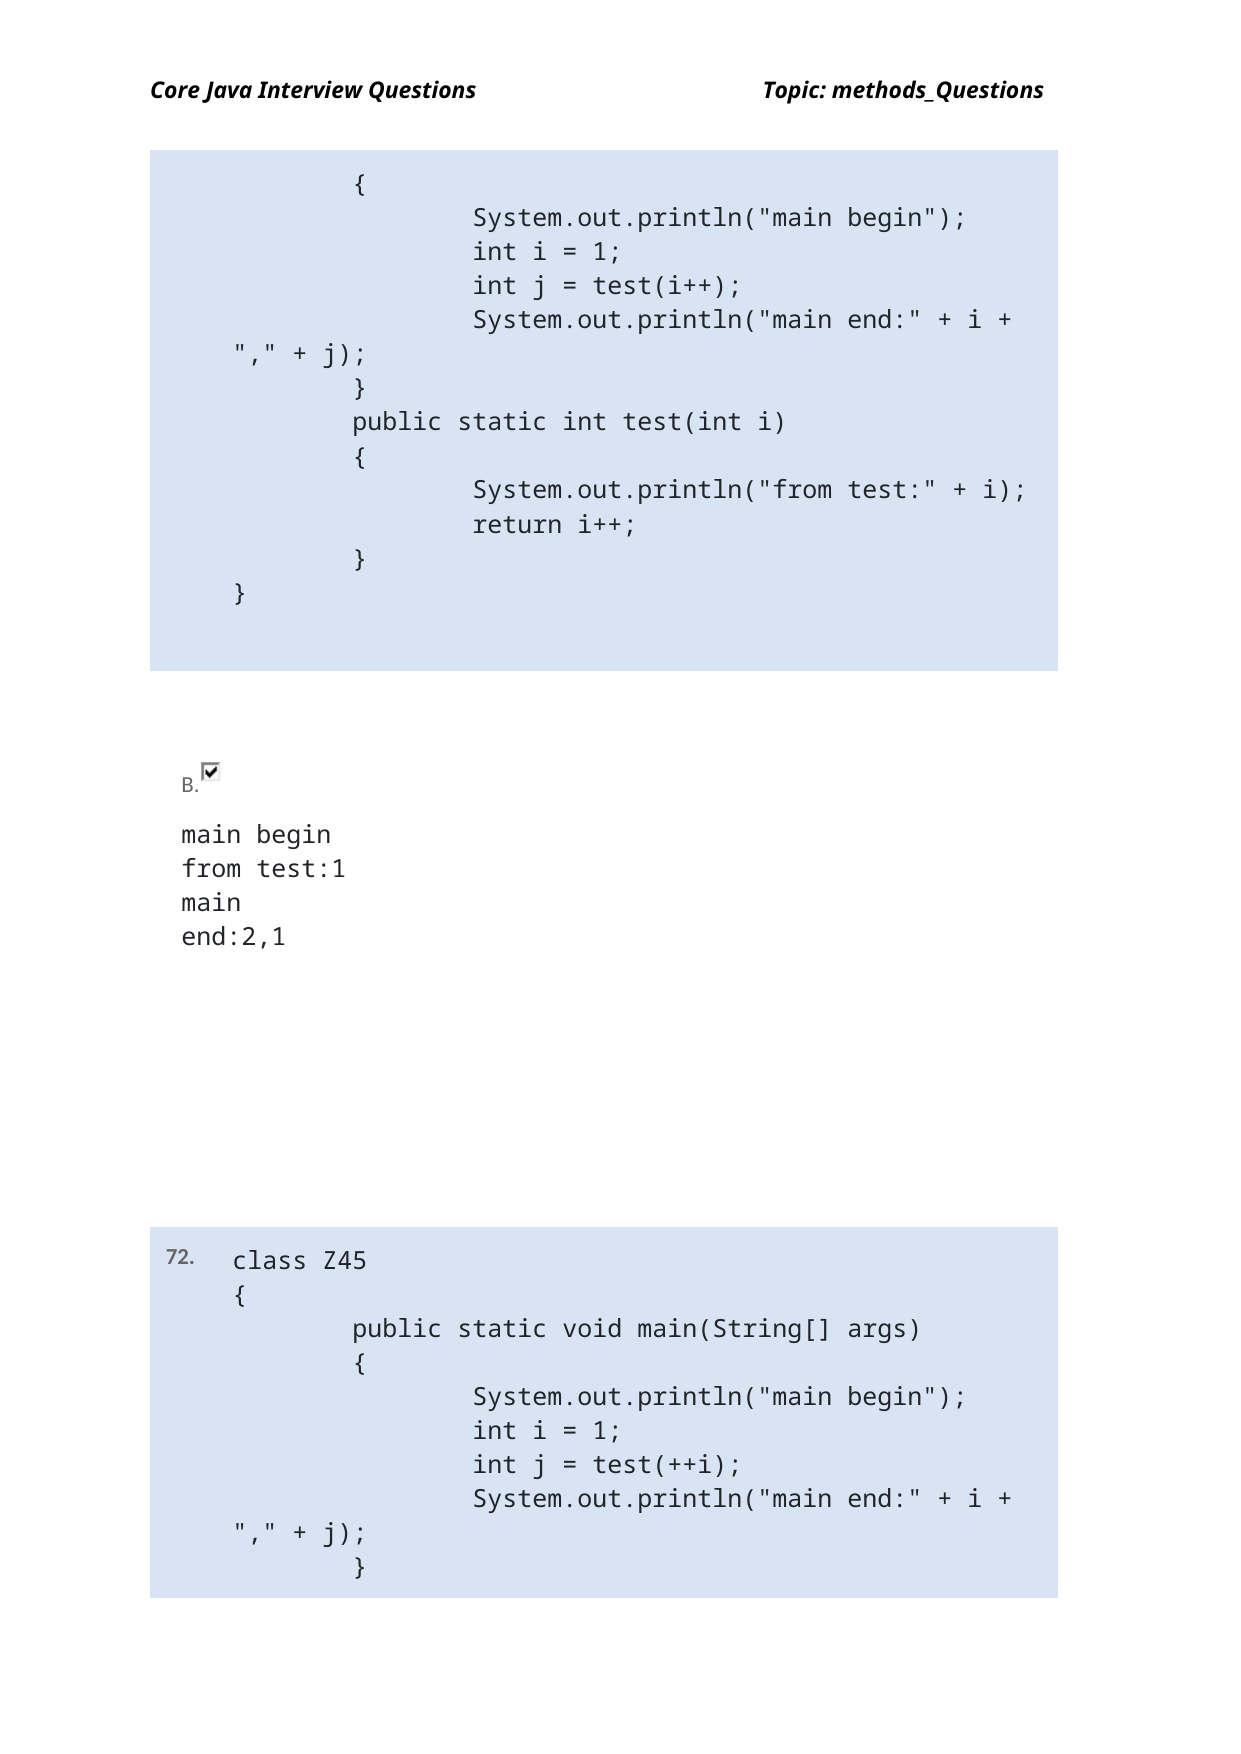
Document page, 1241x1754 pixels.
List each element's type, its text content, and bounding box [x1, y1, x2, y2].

table_header B. main begin from test:1 main end:2,1 [181, 755, 360, 1055]
table_header [181, 686, 374, 754]
table_cell [1058, 1227, 1090, 1598]
table_header { System.out.println("main begin"); int i = 1; int j = test(i++); System.out.println("main end:" + i + "," + j); } public static int test(int i) { System.out.println("from test:" + i); return i++; } } [216, 150, 1058, 671]
table_header [1058, 150, 1090, 671]
table_cell 72. [150, 1227, 216, 1598]
table_cell class Z45 { public static void main(String[] args) { System.out.println("main begin"); int i = 1; int j = test(++i); System.out.println("main end:" + i + "," + j); } [216, 1227, 1058, 1598]
table_header [150, 150, 216, 671]
table_header [181, 1055, 442, 1211]
table_cell [150, 671, 1090, 1227]
